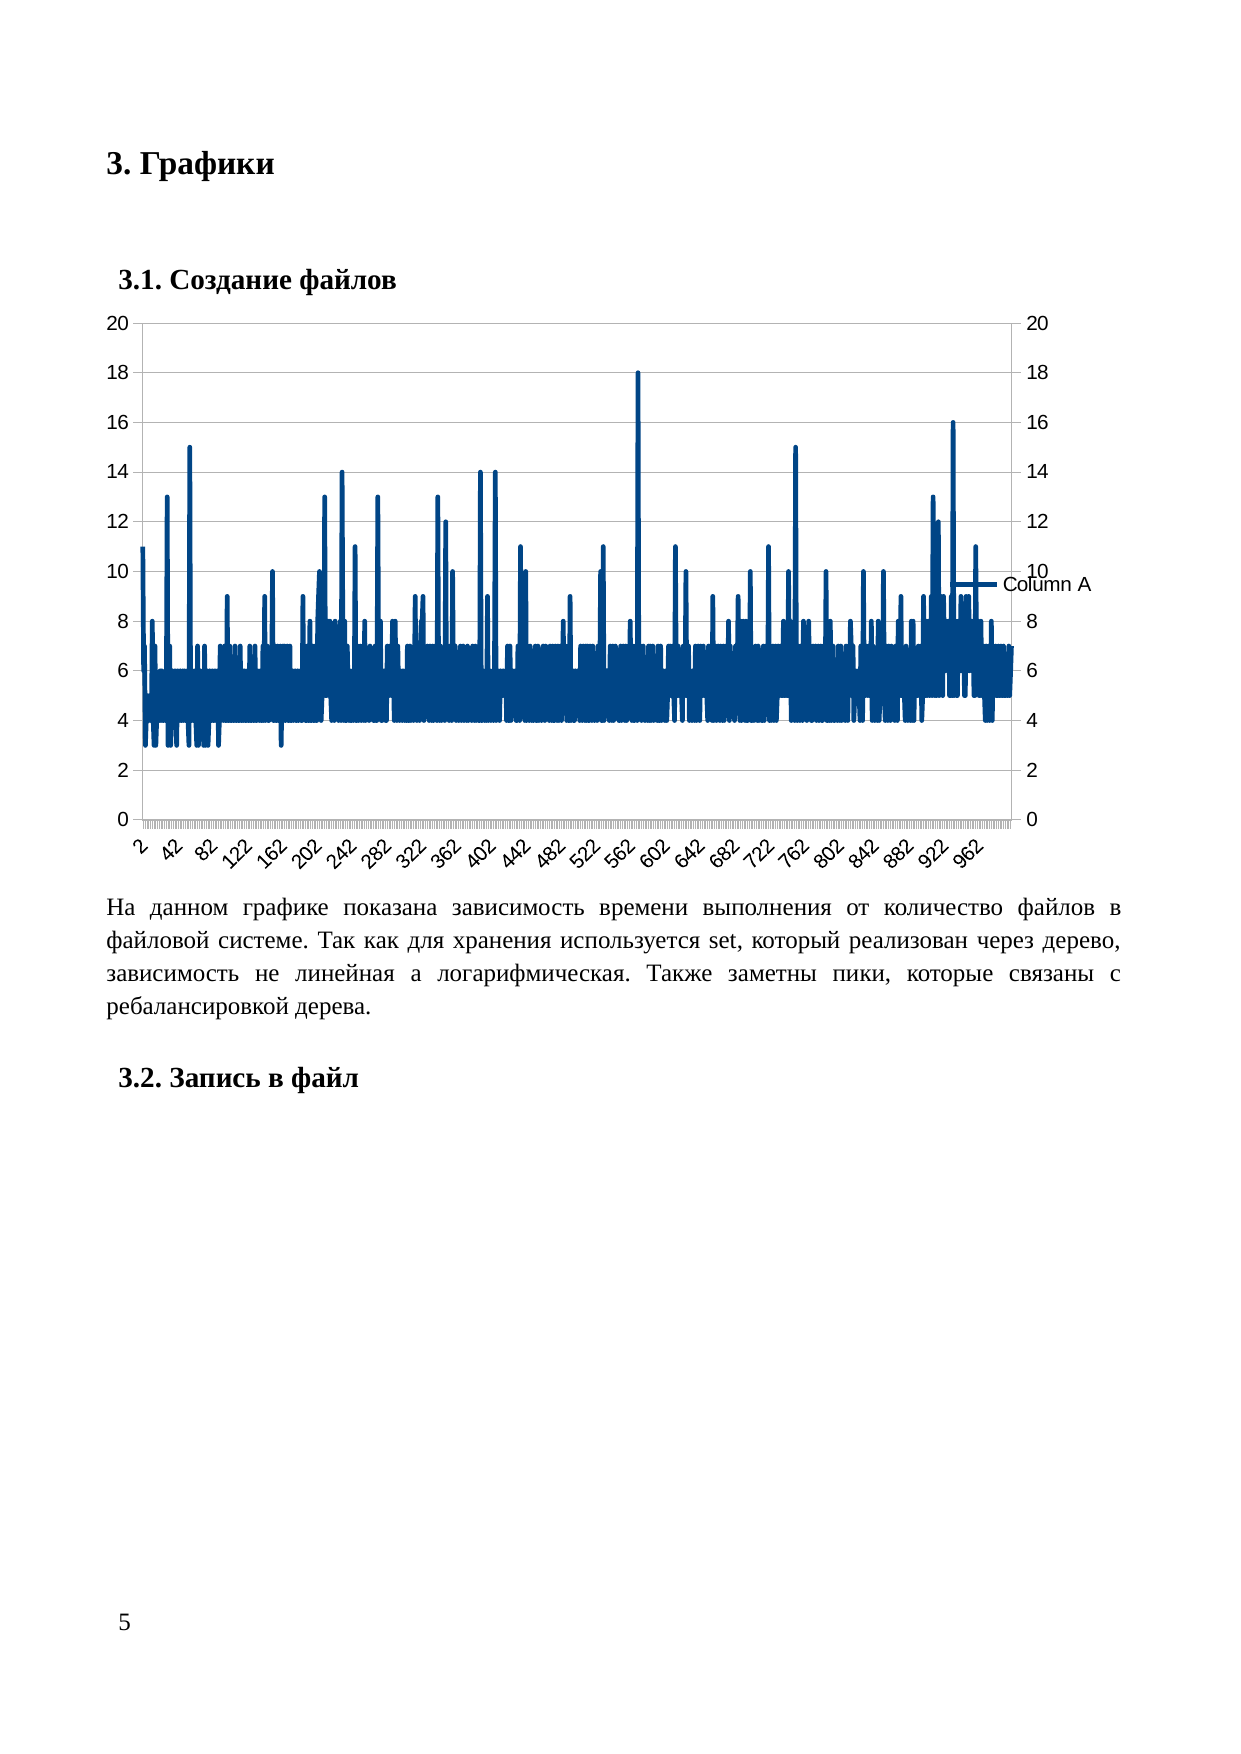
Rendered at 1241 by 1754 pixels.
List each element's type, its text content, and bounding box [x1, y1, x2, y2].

subtitle Запись в файл [118, 1060, 1122, 1093]
text На данном графике показана зависимость времени выполнения от количество файлов в файловой системе. Так как для хранения используется set, который реализован через дерево, зависимость не линейная а логарифмическая. Также заметны пики, которые связаны с ребалансировкой дерева. [106, 892, 1122, 1020]
subtitle Графики [106, 143, 1122, 181]
subtitle Создание файлов [118, 262, 1122, 296]
